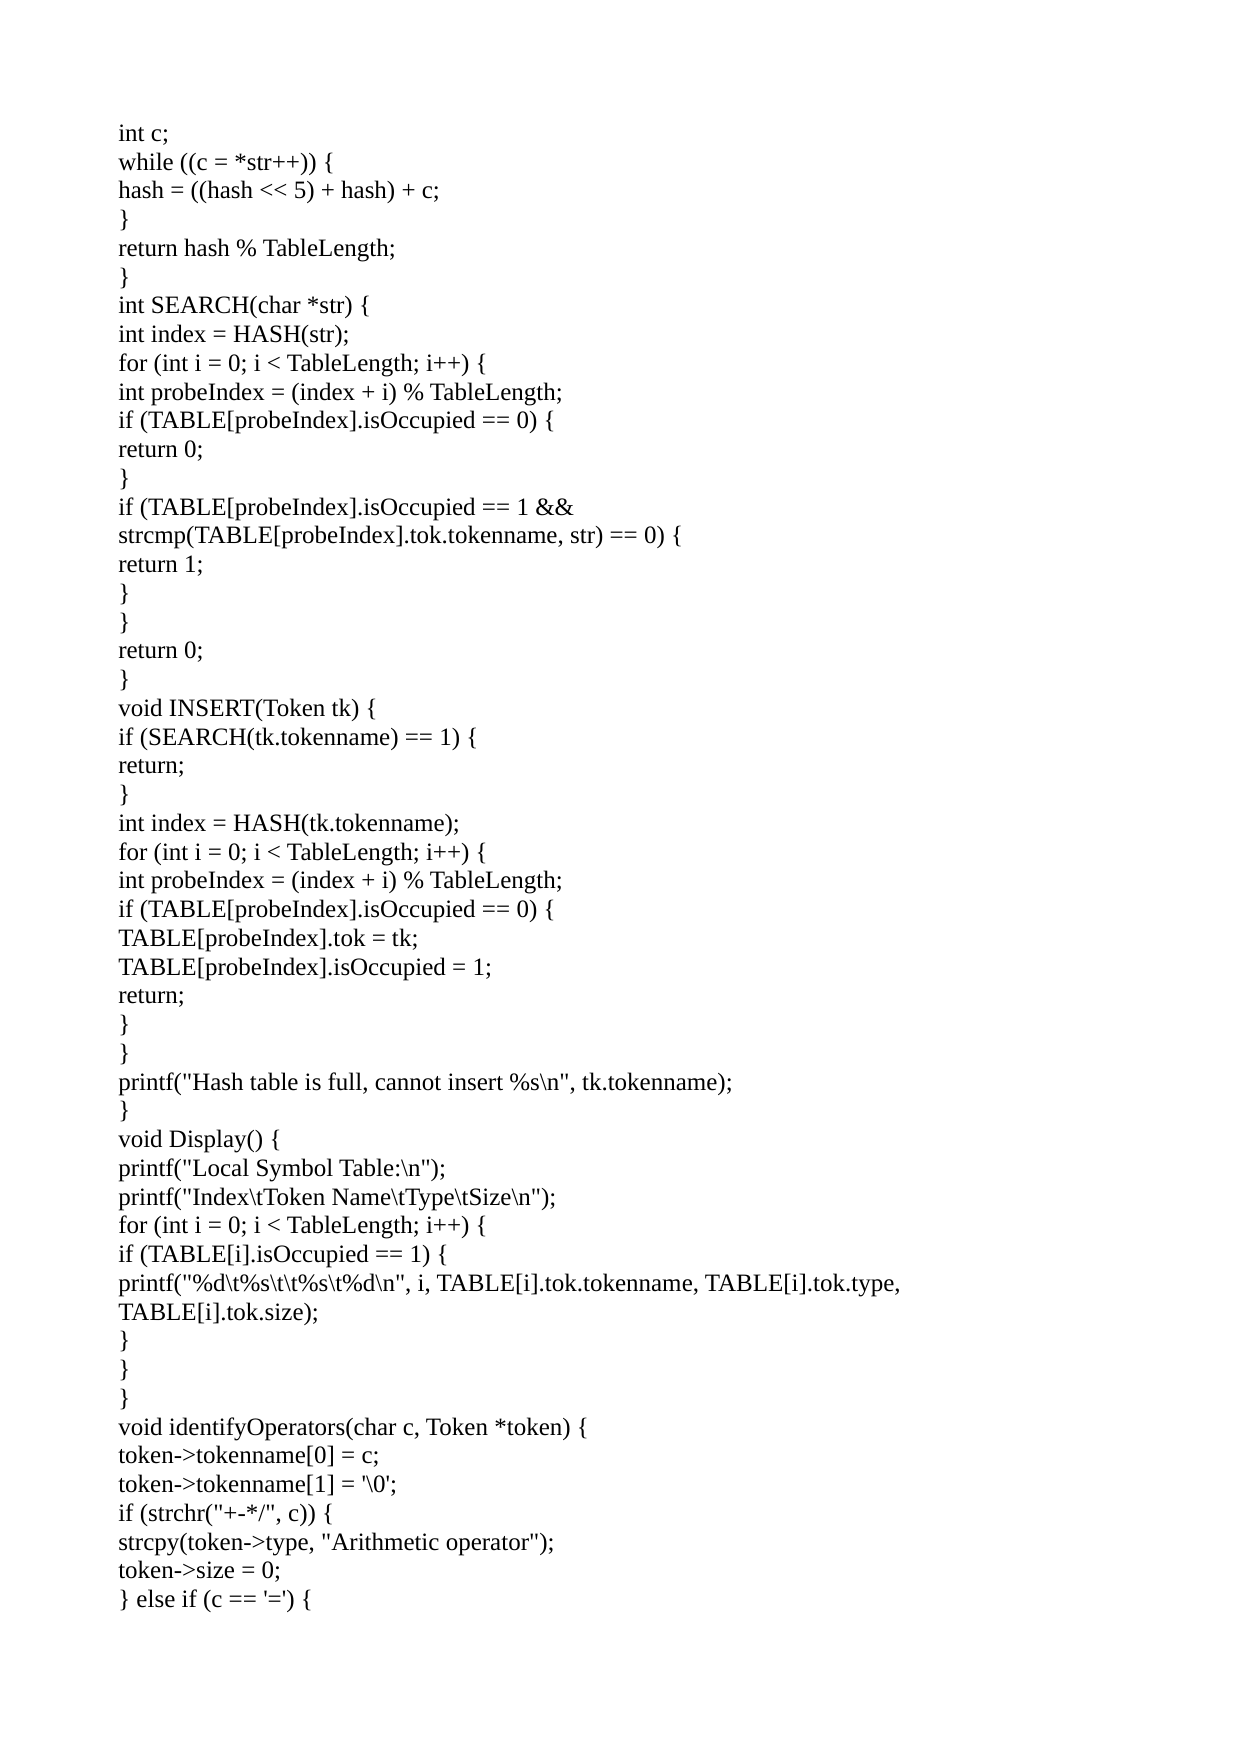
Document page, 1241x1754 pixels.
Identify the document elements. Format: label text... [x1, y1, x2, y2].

text } [118, 1354, 1122, 1383]
text if (TABLE[i].isOccupied == 1) { [118, 1239, 1122, 1268]
text printf("%d\t%s\t\t%s\t%d\n", i, TABLE[i].tok.tokenname, TABLE[i].tok.type, [118, 1268, 1122, 1297]
text strcpy(token->type, "Arithmetic operator"); [118, 1527, 1122, 1556]
text void INSERT(Token tk) { [118, 693, 1122, 722]
text } [118, 1326, 1122, 1354]
text int SEARCH(char *str) { [118, 291, 1122, 319]
text return 0; [118, 434, 1122, 463]
text if (strchr("+-*/", c)) { [118, 1498, 1122, 1527]
text } [118, 1038, 1122, 1067]
text } [118, 607, 1122, 636]
text int index = HASH(tk.tokenname); [118, 808, 1122, 837]
text if (TABLE[probeIndex].isOccupied == 0) { [118, 406, 1122, 434]
text int probeIndex = (index + i) % TableLength; [118, 866, 1122, 894]
text void identifyOperators(char c, Token *token) { [118, 1412, 1122, 1441]
text return 1; [118, 549, 1122, 578]
text } [118, 1383, 1122, 1412]
text } [118, 1096, 1122, 1124]
text TABLE[i].tok.size); [118, 1297, 1122, 1326]
text } [118, 204, 1122, 233]
text if (SEARCH(tk.tokenname) == 1) { [118, 722, 1122, 751]
text } [118, 463, 1122, 492]
text if (TABLE[probeIndex].isOccupied == 0) { [118, 894, 1122, 923]
text void Display() { [118, 1124, 1122, 1153]
text TABLE[probeIndex].tok = tk; [118, 923, 1122, 952]
text for (int i = 0; i < TableLength; i++) { [118, 1211, 1122, 1239]
text hash = ((hash << 5) + hash) + c; [118, 176, 1122, 204]
text for (int i = 0; i < TableLength; i++) { [118, 348, 1122, 377]
text } [118, 578, 1122, 607]
text } [118, 1009, 1122, 1038]
text token->tokenname[1] = '\0'; [118, 1469, 1122, 1498]
text return; [118, 751, 1122, 779]
text printf("Hash table is full, cannot insert %s\n", tk.tokenname); [118, 1067, 1122, 1096]
text int probeIndex = (index + i) % TableLength; [118, 377, 1122, 406]
text token->size = 0; [118, 1556, 1122, 1584]
text return hash % TableLength; [118, 233, 1122, 262]
text strcmp(TABLE[probeIndex].tok.tokenname, str) == 0) { [118, 521, 1122, 549]
text TABLE[probeIndex].isOccupied = 1; [118, 952, 1122, 981]
text printf("Local Symbol Table:\n"); [118, 1153, 1122, 1182]
text } else if (c == '=') { [118, 1584, 1122, 1613]
text token->tokenname[0] = c; [118, 1441, 1122, 1469]
text return 0; [118, 636, 1122, 664]
text } [118, 664, 1122, 693]
text } [118, 262, 1122, 291]
text for (int i = 0; i < TableLength; i++) { [118, 837, 1122, 866]
text if (TABLE[probeIndex].isOccupied == 1 && [118, 492, 1122, 521]
text int index = HASH(str); [118, 319, 1122, 348]
text } [118, 779, 1122, 808]
text while ((c = *str++)) { [118, 147, 1122, 176]
text int c; [118, 118, 1122, 147]
text return; [118, 981, 1122, 1009]
text printf("Index\tToken Name\tType\tSize\n"); [118, 1182, 1122, 1211]
